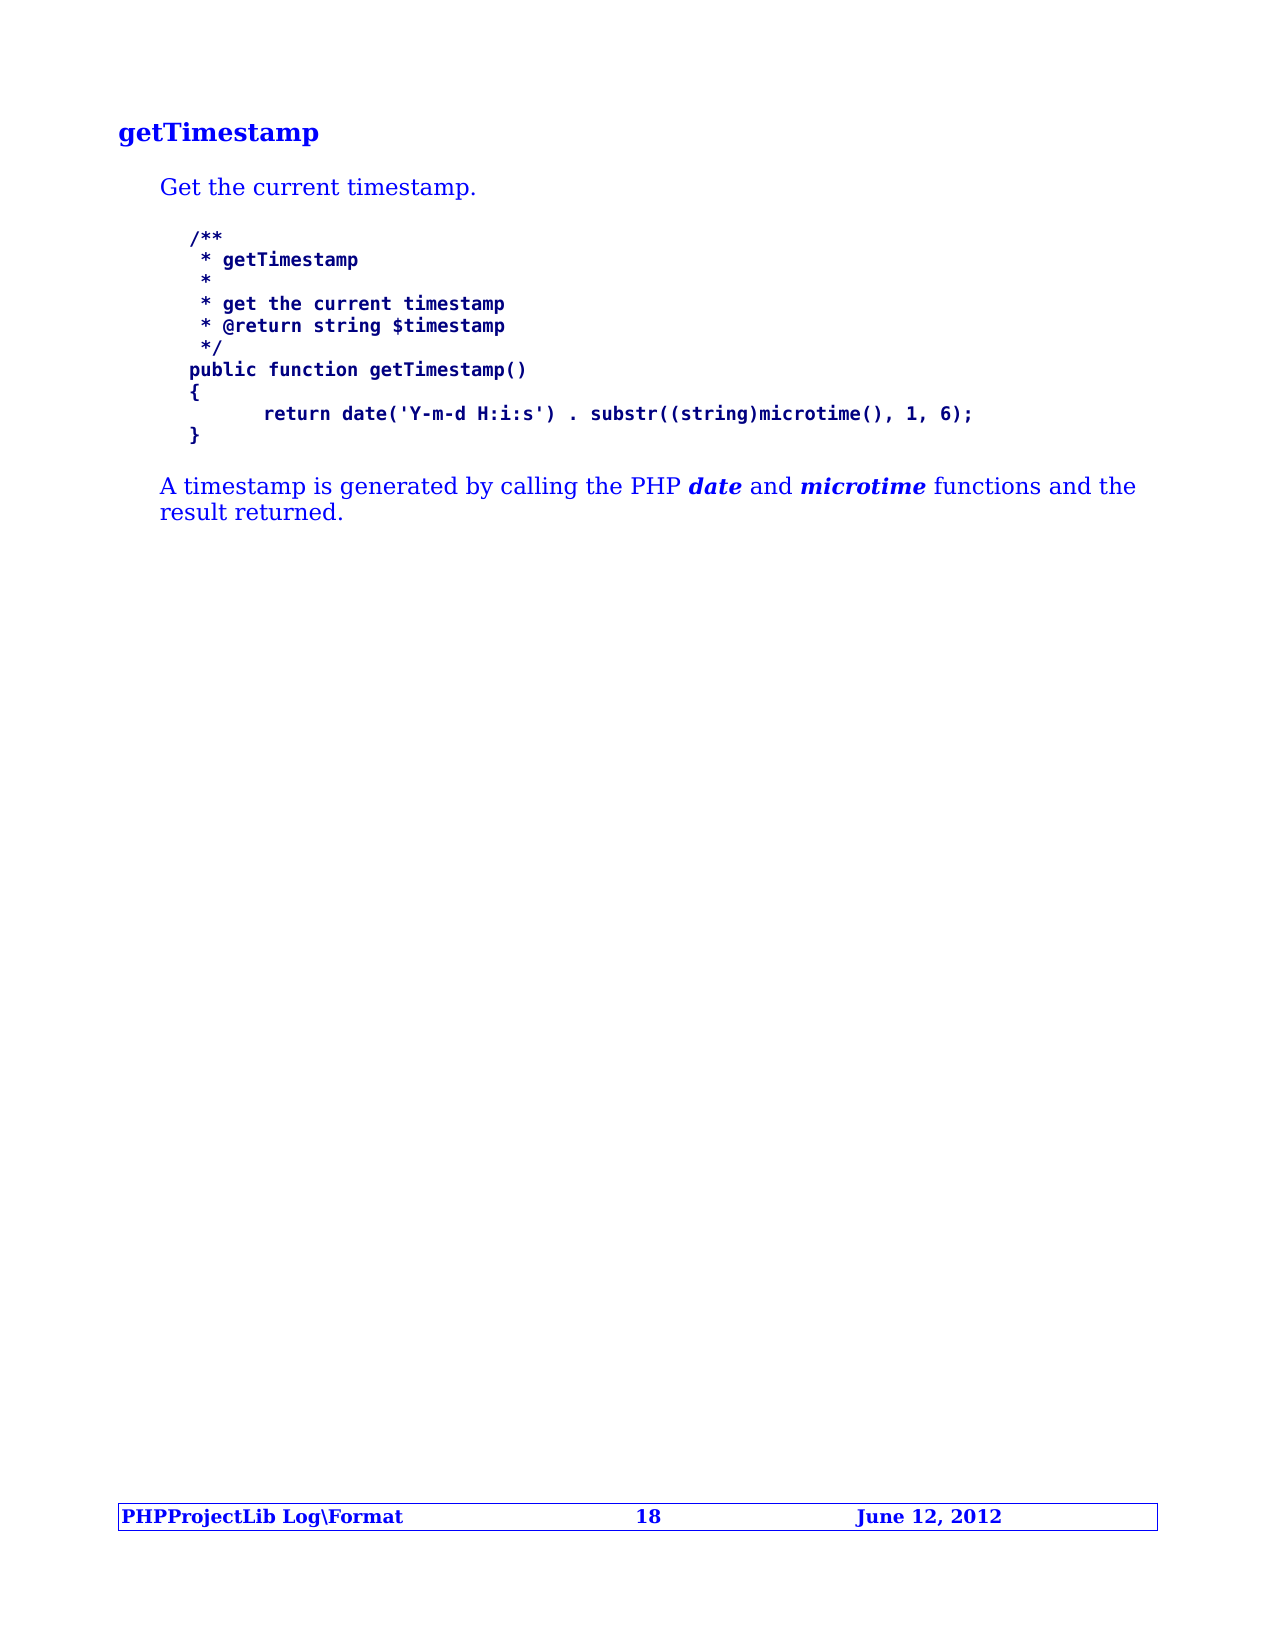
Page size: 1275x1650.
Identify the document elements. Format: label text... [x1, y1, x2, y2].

list /** [189, 227, 1157, 249]
list { [189, 381, 1157, 402]
list } [189, 424, 1157, 446]
text A timestamp is generated by calling the PHP date and microtime functions and the result returned. [159, 473, 1157, 526]
list * @return string $timestamp [189, 315, 1157, 337]
list public function getTimestamp() [189, 359, 1157, 381]
list * getTimestamp [189, 249, 1157, 271]
list */ [189, 337, 1157, 359]
list * get the current timestamp [189, 293, 1157, 315]
list * [189, 271, 1157, 293]
title getTimestamp [118, 118, 1157, 147]
list return date('Y-m-d H:i:s') . substr((string)microtime(), 1, 6); [189, 402, 1157, 424]
text Get the current timestamp. [159, 174, 1157, 201]
